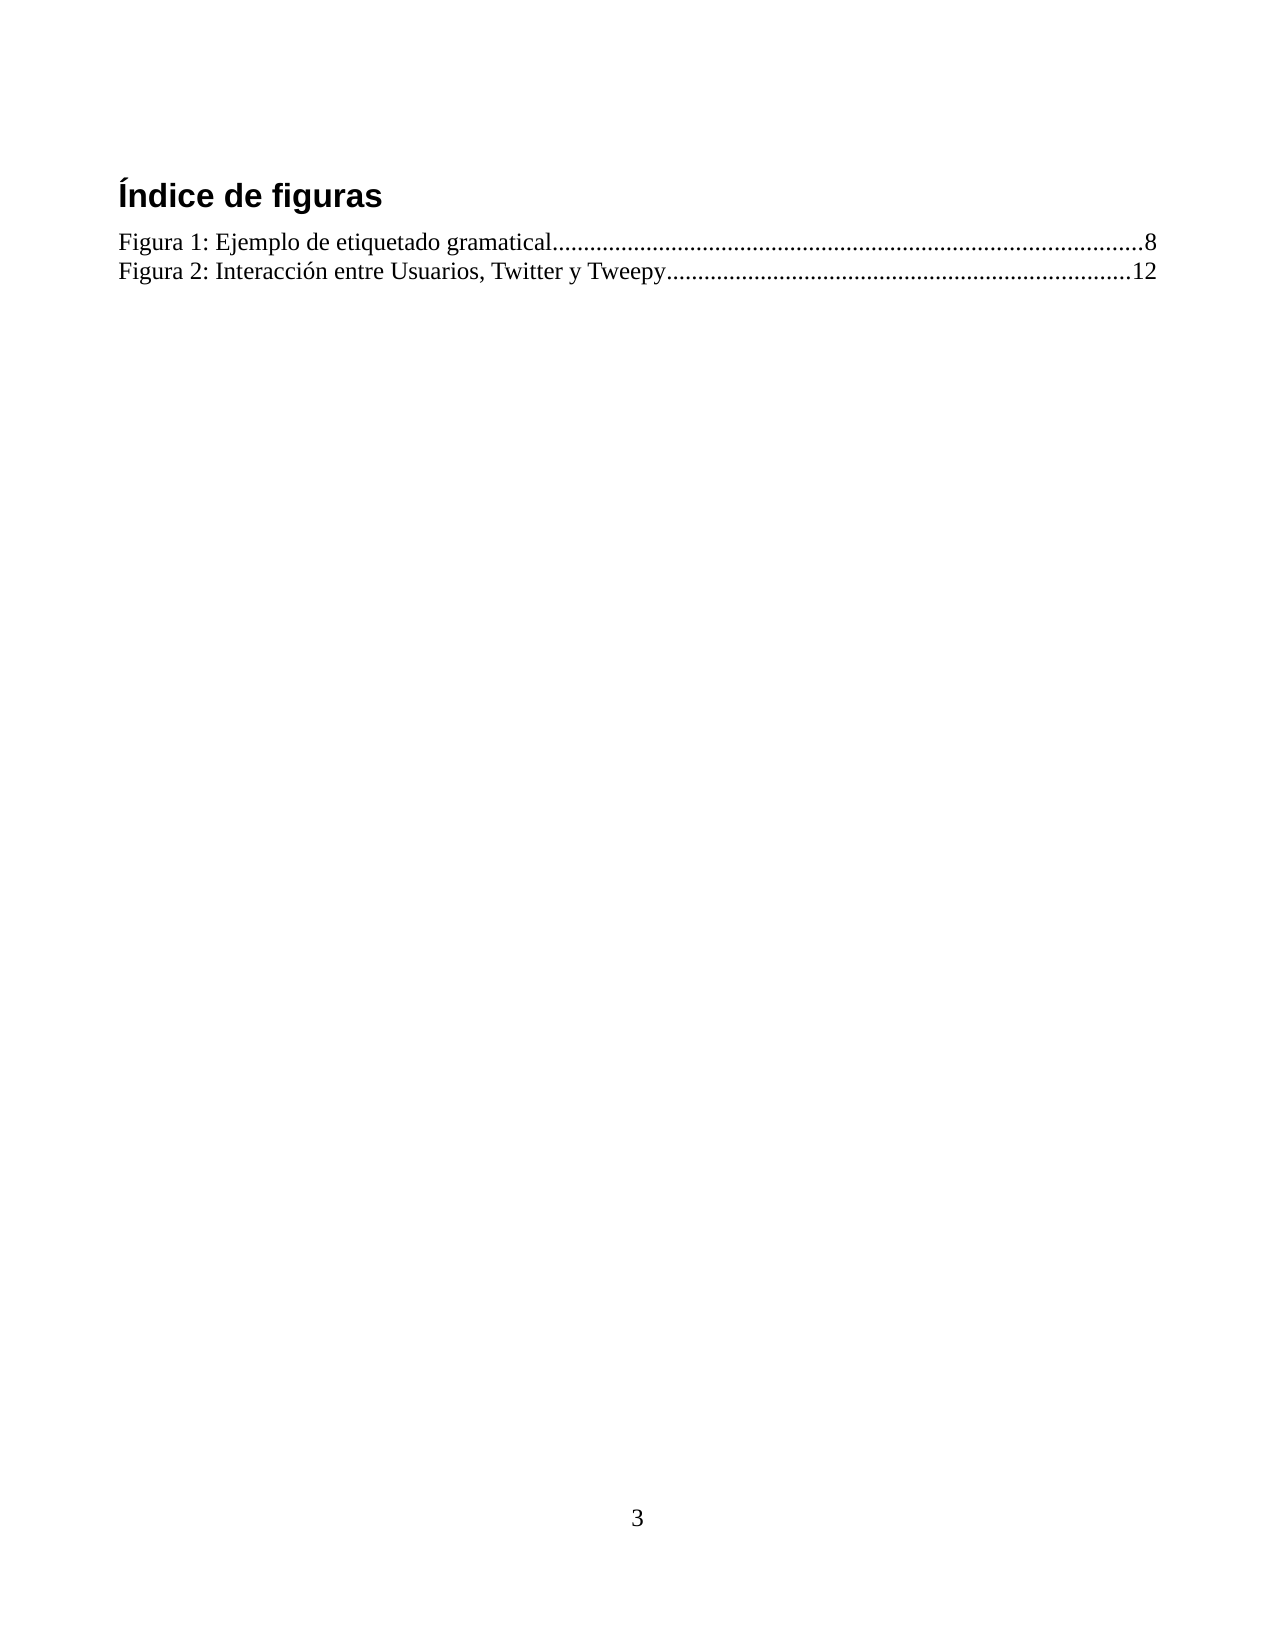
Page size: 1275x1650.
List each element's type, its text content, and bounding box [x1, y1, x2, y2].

text Figura 1: Ejemplo de etiquetado gramatical 8 [118, 227, 1157, 256]
text Figura 2: Interacción entre Usuarios, Twitter y Tweepy 12 [118, 256, 1157, 284]
subtitle Índice de figuras [118, 176, 1157, 214]
